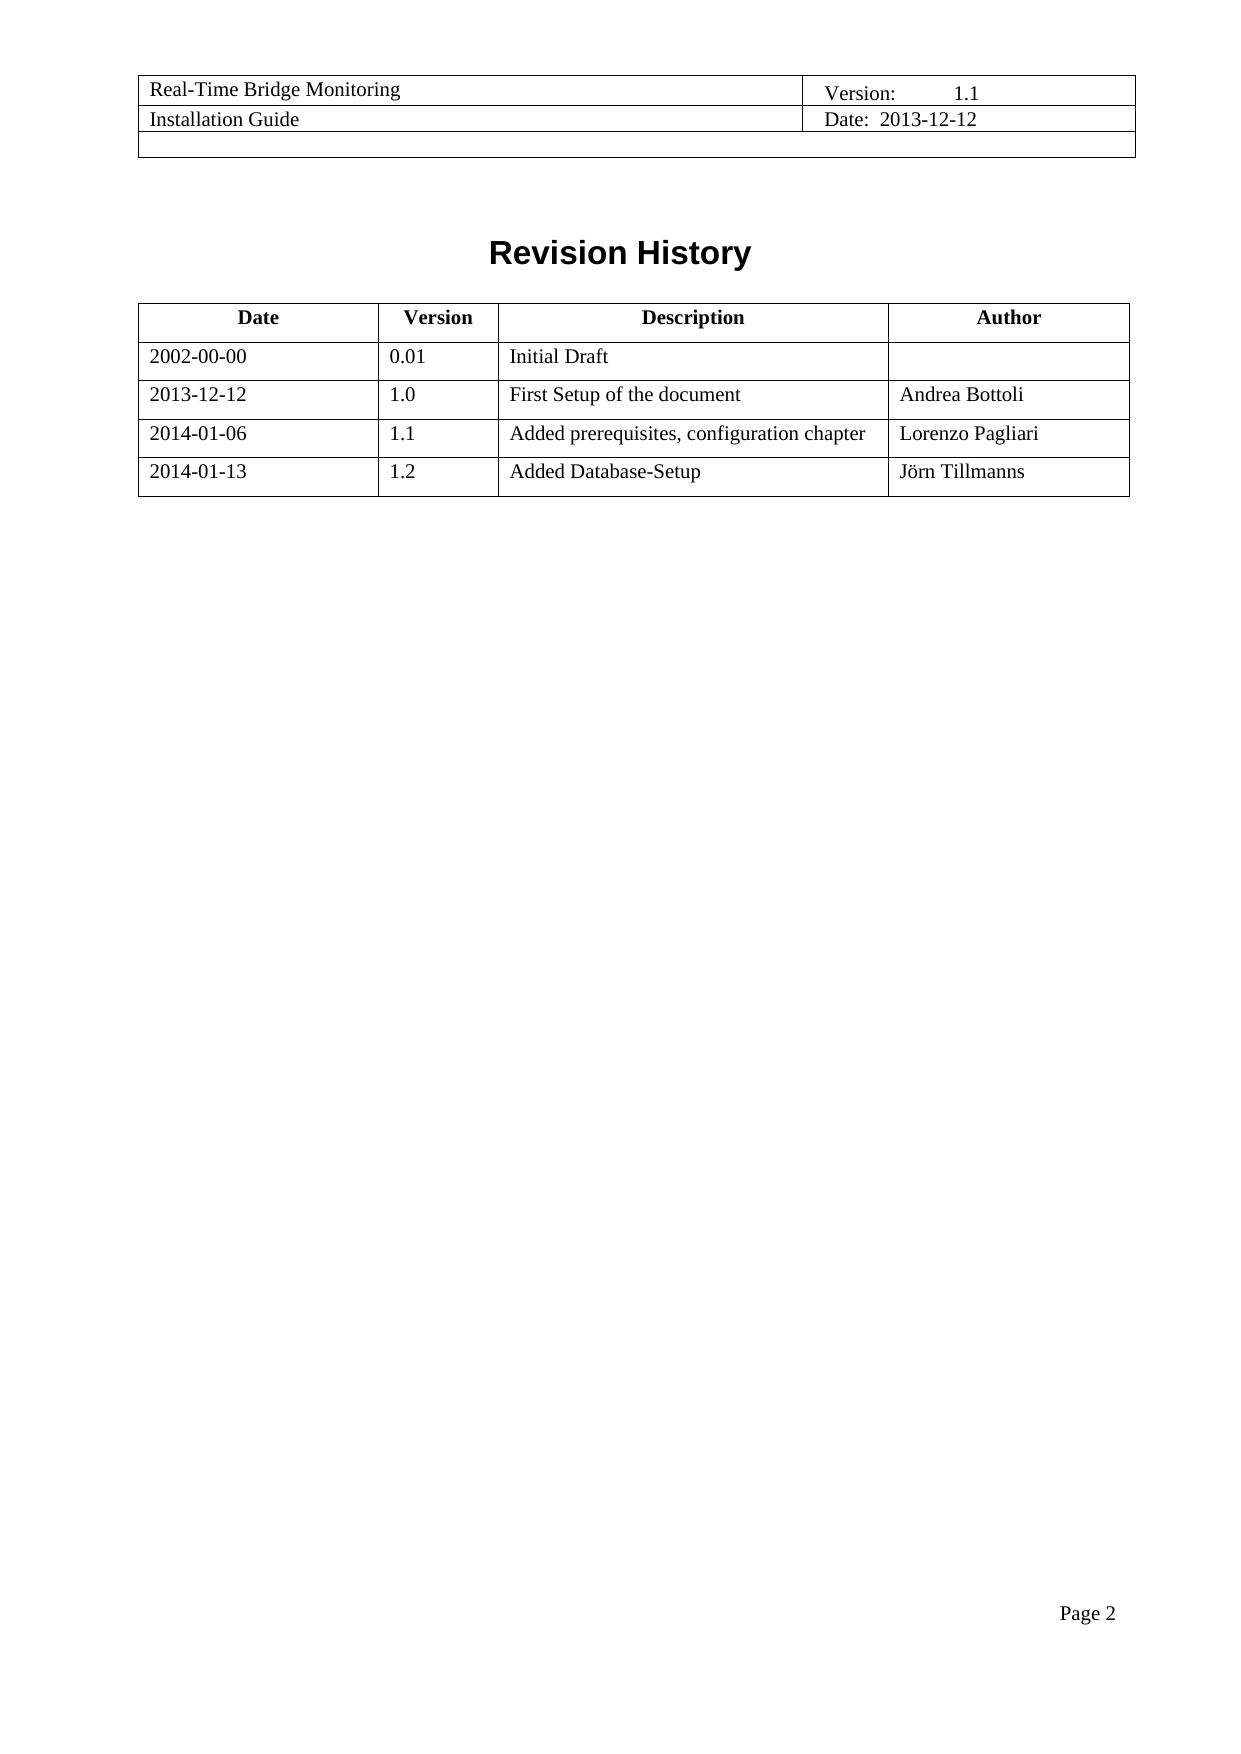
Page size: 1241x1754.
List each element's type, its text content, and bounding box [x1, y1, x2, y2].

table_cell 1.0 [379, 381, 498, 419]
table_cell 2014-01-13 [139, 458, 378, 496]
table_cell Added prerequisites, configuration chapter [499, 420, 888, 457]
table_cell [889, 343, 1129, 380]
table_header Description [499, 304, 888, 342]
table_cell 2014-01-06 [139, 420, 378, 457]
table_cell Added Database-Setup [499, 458, 888, 496]
table_cell 1.2 [379, 458, 498, 496]
table_cell First Setup of the document [499, 381, 888, 419]
table_cell Andrea Bottoli [889, 381, 1129, 419]
table_cell Jörn Tillmanns [889, 458, 1129, 496]
table_cell Lorenzo Pagliari [889, 420, 1129, 457]
table_cell 0.01 [379, 343, 498, 380]
title Revision History [150, 233, 1090, 272]
table_cell 2013-12-12 [139, 381, 378, 419]
table_cell Initial Draft [499, 343, 888, 380]
table_header Author [889, 304, 1129, 342]
table_cell 1.1 [379, 420, 498, 457]
table_header Version [379, 304, 498, 342]
table_header Date [139, 304, 378, 342]
table_cell 2002-00-00 [139, 343, 378, 380]
